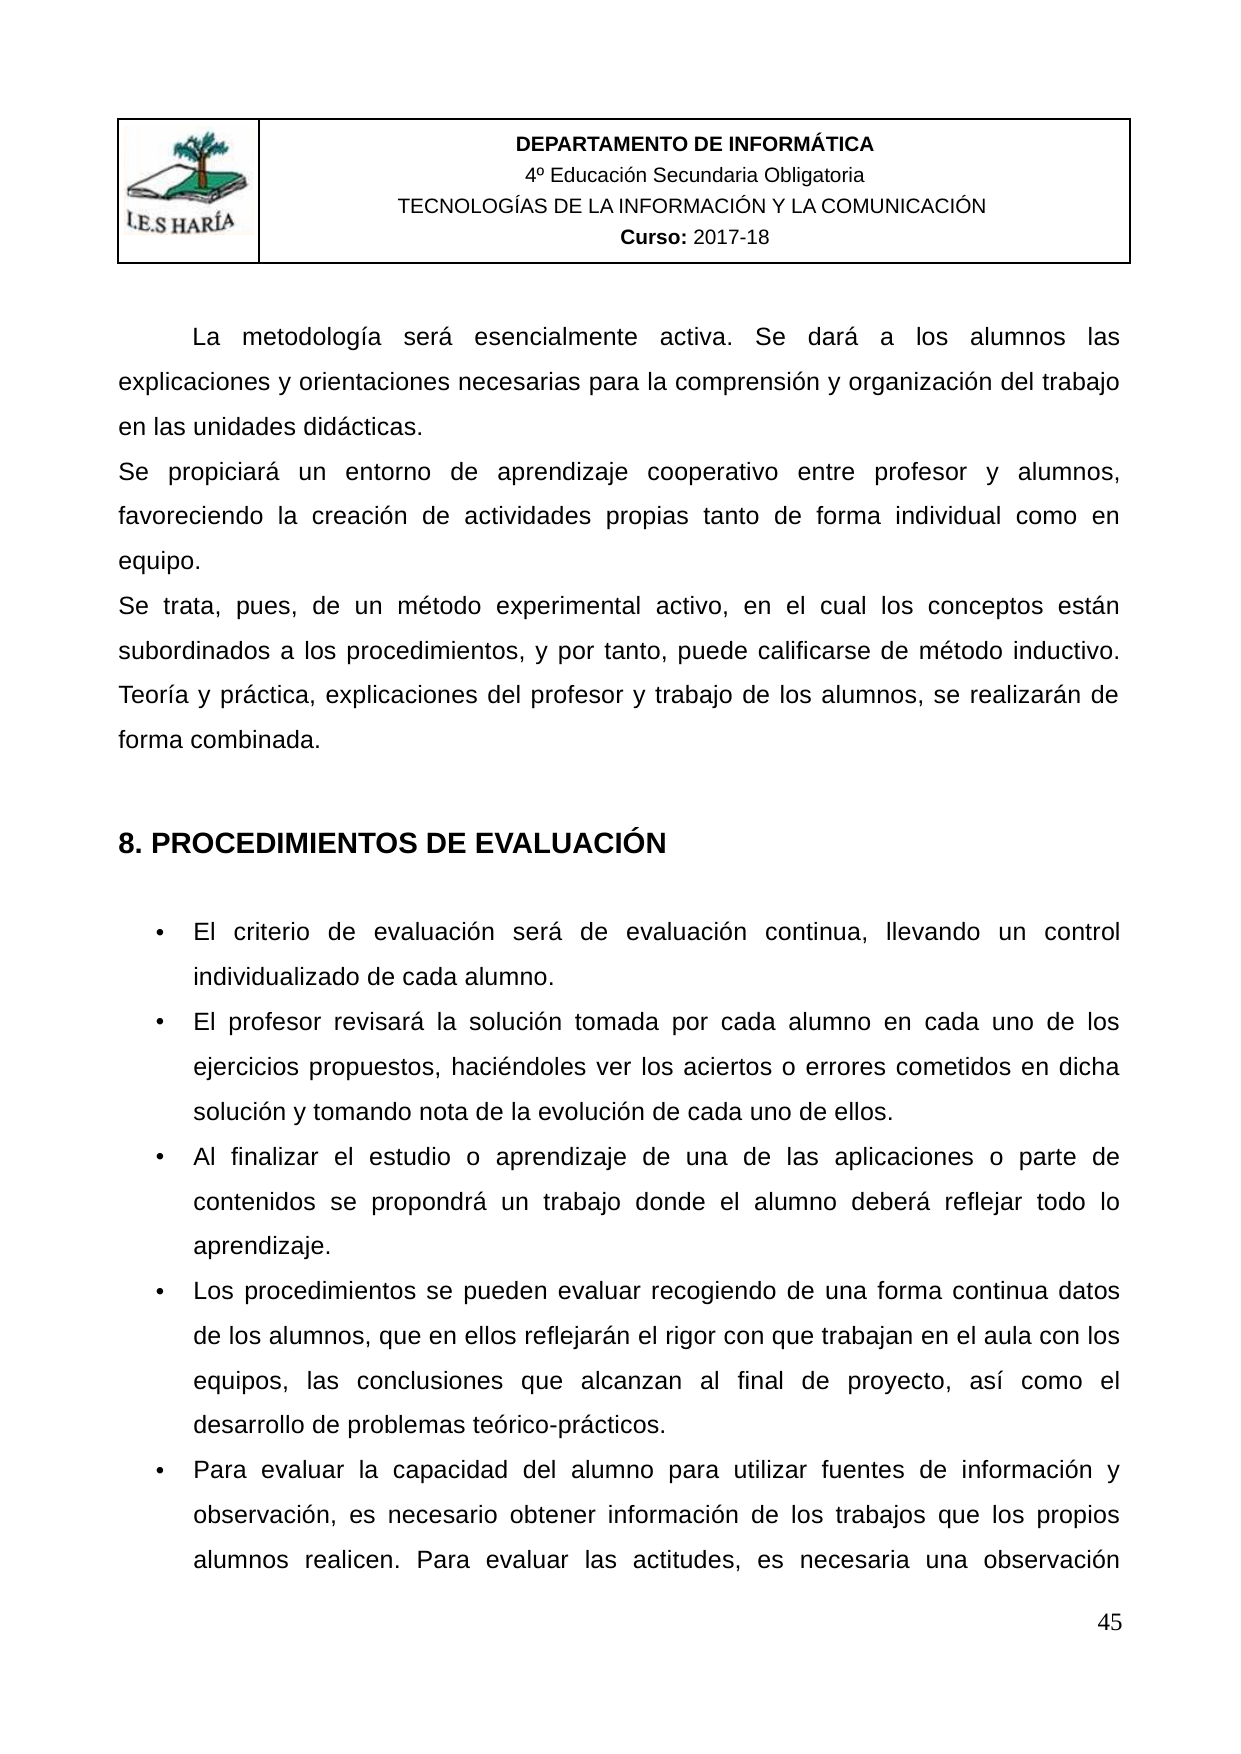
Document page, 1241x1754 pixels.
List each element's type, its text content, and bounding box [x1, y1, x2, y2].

list Para evaluar la capacidad del alumno para utilizar fuentes de información y observación, es necesario obtener información de los trabajos que los propios alumnos realicen. Para evaluar las actitudes, es necesaria una observación [156, 1455, 1122, 1575]
list El profesor revisará la solución tomada por cada alumno en cada uno de los ejercicios propuestos, haciéndoles ver los aciertos o errores cometidos en dicha solución y tomando nota de la evolución de cada uno de ellos. [156, 1007, 1122, 1127]
list El criterio de evaluación será de evaluación continua, llevando un control individualizado de cada alumno. [156, 917, 1122, 992]
text La metodología será esencialmente activa. Se dará a los alumnos las explicaciones y orientaciones necesarias para la comprensión y organización del trabajo en las unidades didácticas. [118, 322, 1122, 442]
text Se trata, pues, de un método experimental activo, en el cual los conceptos están subordinados a los procedimientos, y por tanto, puede calificarse de método inductivo. Teoría y práctica, explicaciones del profesor y trabajo de los alumnos, se realizarán de forma combinada. [118, 591, 1122, 755]
picture [123, 126, 254, 235]
text Se propiciará un entorno de aprendizaje cooperativo entre profesor y alumnos, favoreciendo la creación de actividades propias tanto de forma individual como en equipo. [118, 456, 1122, 576]
subtitle 8. PROCEDIMIENTOS DE EVALUACIÓN [118, 826, 1122, 860]
list Al finalizar el estudio o aprendizaje de una de las aplicaciones o parte de contenidos se propondrá un trabajo donde el alumno deberá reflejar todo lo aprendizaje. [156, 1142, 1122, 1261]
list Los procedimientos se pueden evaluar recogiendo de una forma continua datos de los alumnos, que en ellos reflejarán el rigor con que trabajan en el aula con los equipos, las conclusiones que alcanzan al final de proyecto, así como el desarrollo de problemas teórico-prácticos. [156, 1276, 1122, 1440]
